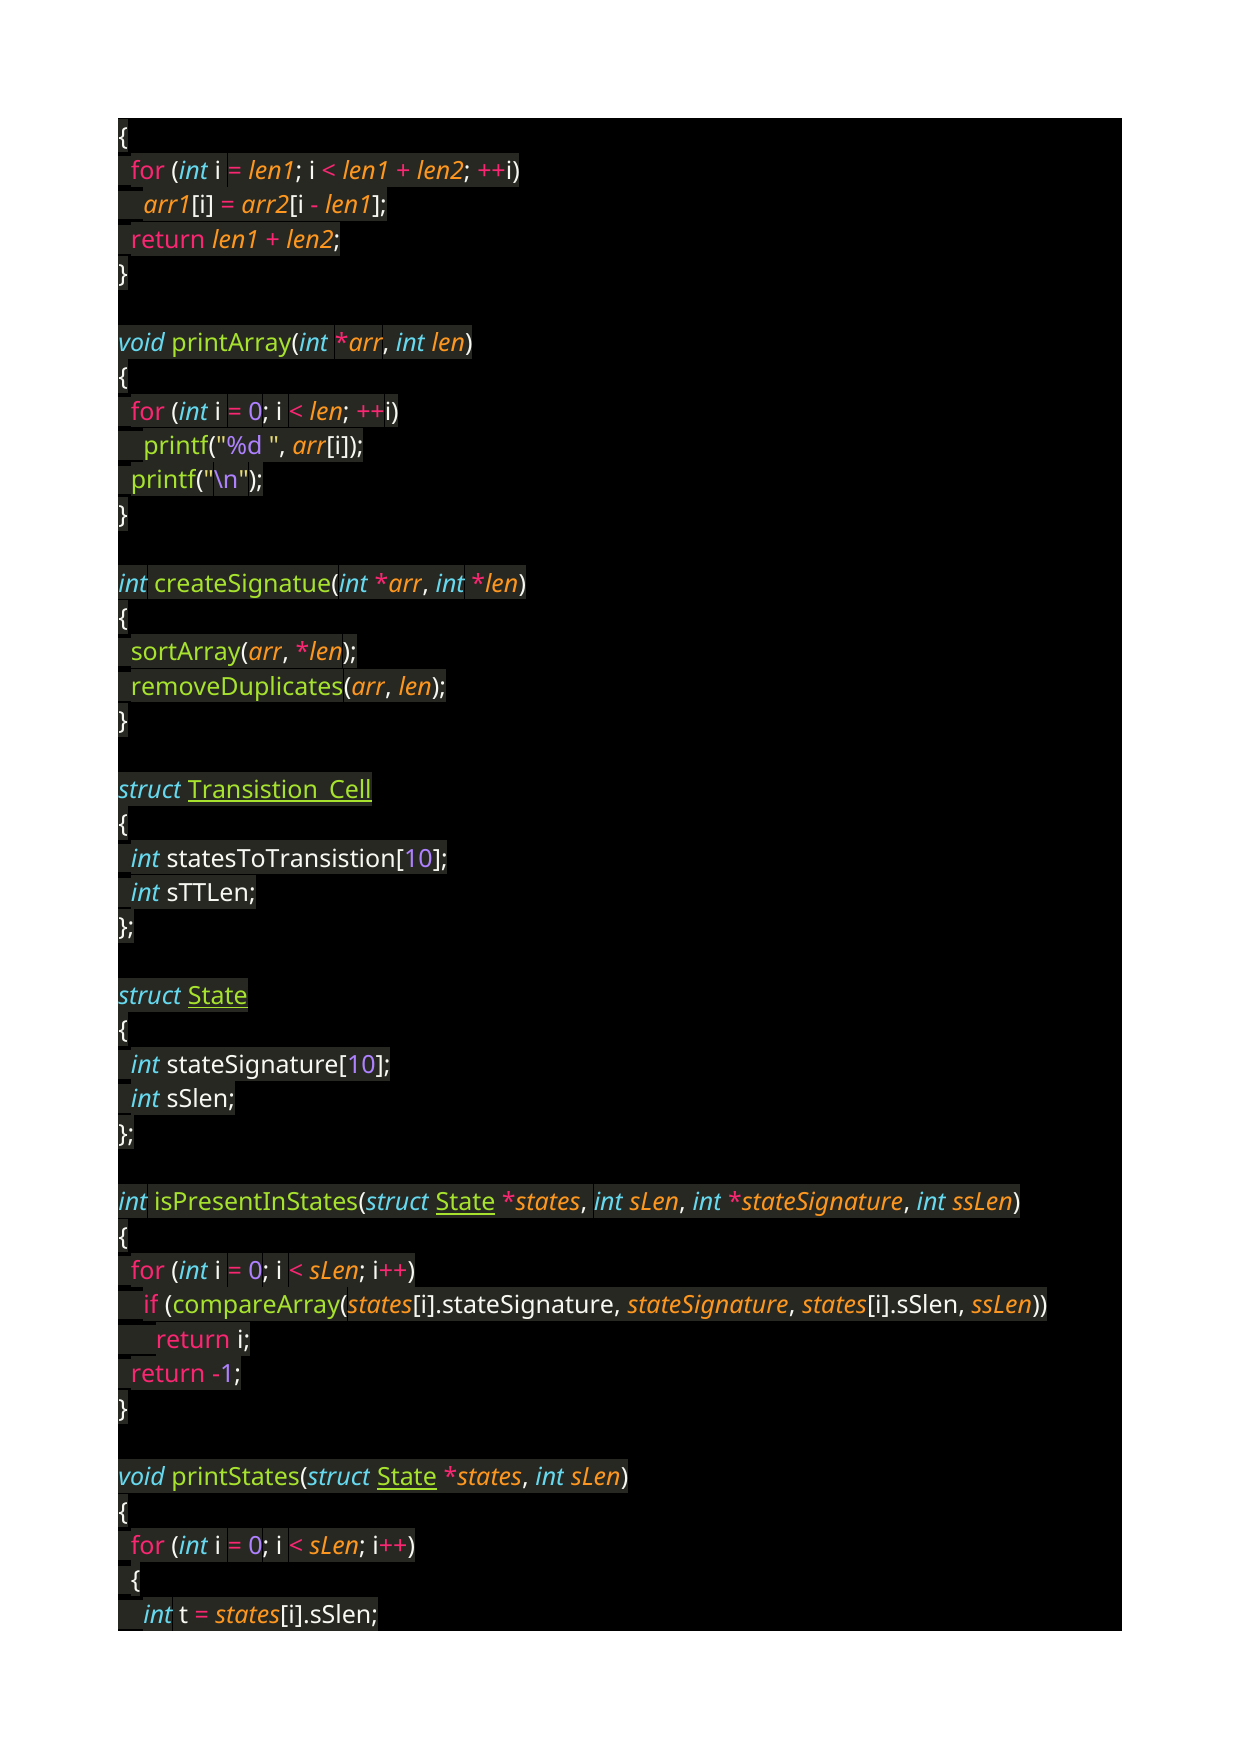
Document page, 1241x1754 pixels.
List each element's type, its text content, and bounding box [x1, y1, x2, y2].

text } [118, 256, 1122, 290]
text int createSignatue(int *arr, int *len) [118, 565, 1122, 599]
text }; [118, 909, 1122, 943]
text } [118, 1390, 1122, 1424]
text for (int i = 0; i < len; ++i) [118, 393, 1122, 427]
text return -1; [118, 1356, 1122, 1390]
text { [118, 1562, 1122, 1596]
text return i; [118, 1321, 1122, 1356]
text if (compareArray(states[i].stateSignature, stateSignature, states[i].sSlen, ssLen)) [118, 1287, 1122, 1321]
text { [118, 599, 1122, 634]
text int isPresentInStates(struct State *states, int sLen, int *stateSignature, int ssLen) [118, 1184, 1122, 1218]
text for (int i = len1; i < len1 + len2; ++i) [118, 152, 1122, 187]
text int t = states[i].sSlen; [118, 1596, 1122, 1631]
text for (int i = 0; i < sLen; i++) [118, 1527, 1122, 1562]
text { [118, 118, 1122, 152]
text return len1 + len2; [118, 221, 1122, 256]
text printf("%d ", arr[i]); [118, 427, 1122, 462]
text arr1[i] = arr2[i - len1]; [118, 187, 1122, 221]
text for (int i = 0; i < sLen; i++) [118, 1252, 1122, 1287]
text int stateSignature[10]; [118, 1046, 1122, 1081]
text printf("\n"); [118, 462, 1122, 496]
text }; [118, 1115, 1122, 1149]
text struct State [118, 977, 1122, 1012]
text { [118, 1493, 1122, 1527]
text void printStates(struct State *states, int sLen) [118, 1459, 1122, 1493]
text removeDuplicates(arr, len); [118, 668, 1122, 702]
text { [118, 806, 1122, 840]
text void printArray(int *arr, int len) [118, 324, 1122, 359]
text struct Transistion_Cell [118, 771, 1122, 806]
text sortArray(arr, *len); [118, 634, 1122, 668]
text } [118, 702, 1122, 737]
text { [118, 359, 1122, 393]
text { [118, 1218, 1122, 1252]
text int statesToTransistion[10]; [118, 840, 1122, 874]
text int sSlen; [118, 1081, 1122, 1115]
text } [118, 496, 1122, 531]
text { [118, 1012, 1122, 1046]
text int sTTLen; [118, 874, 1122, 909]
